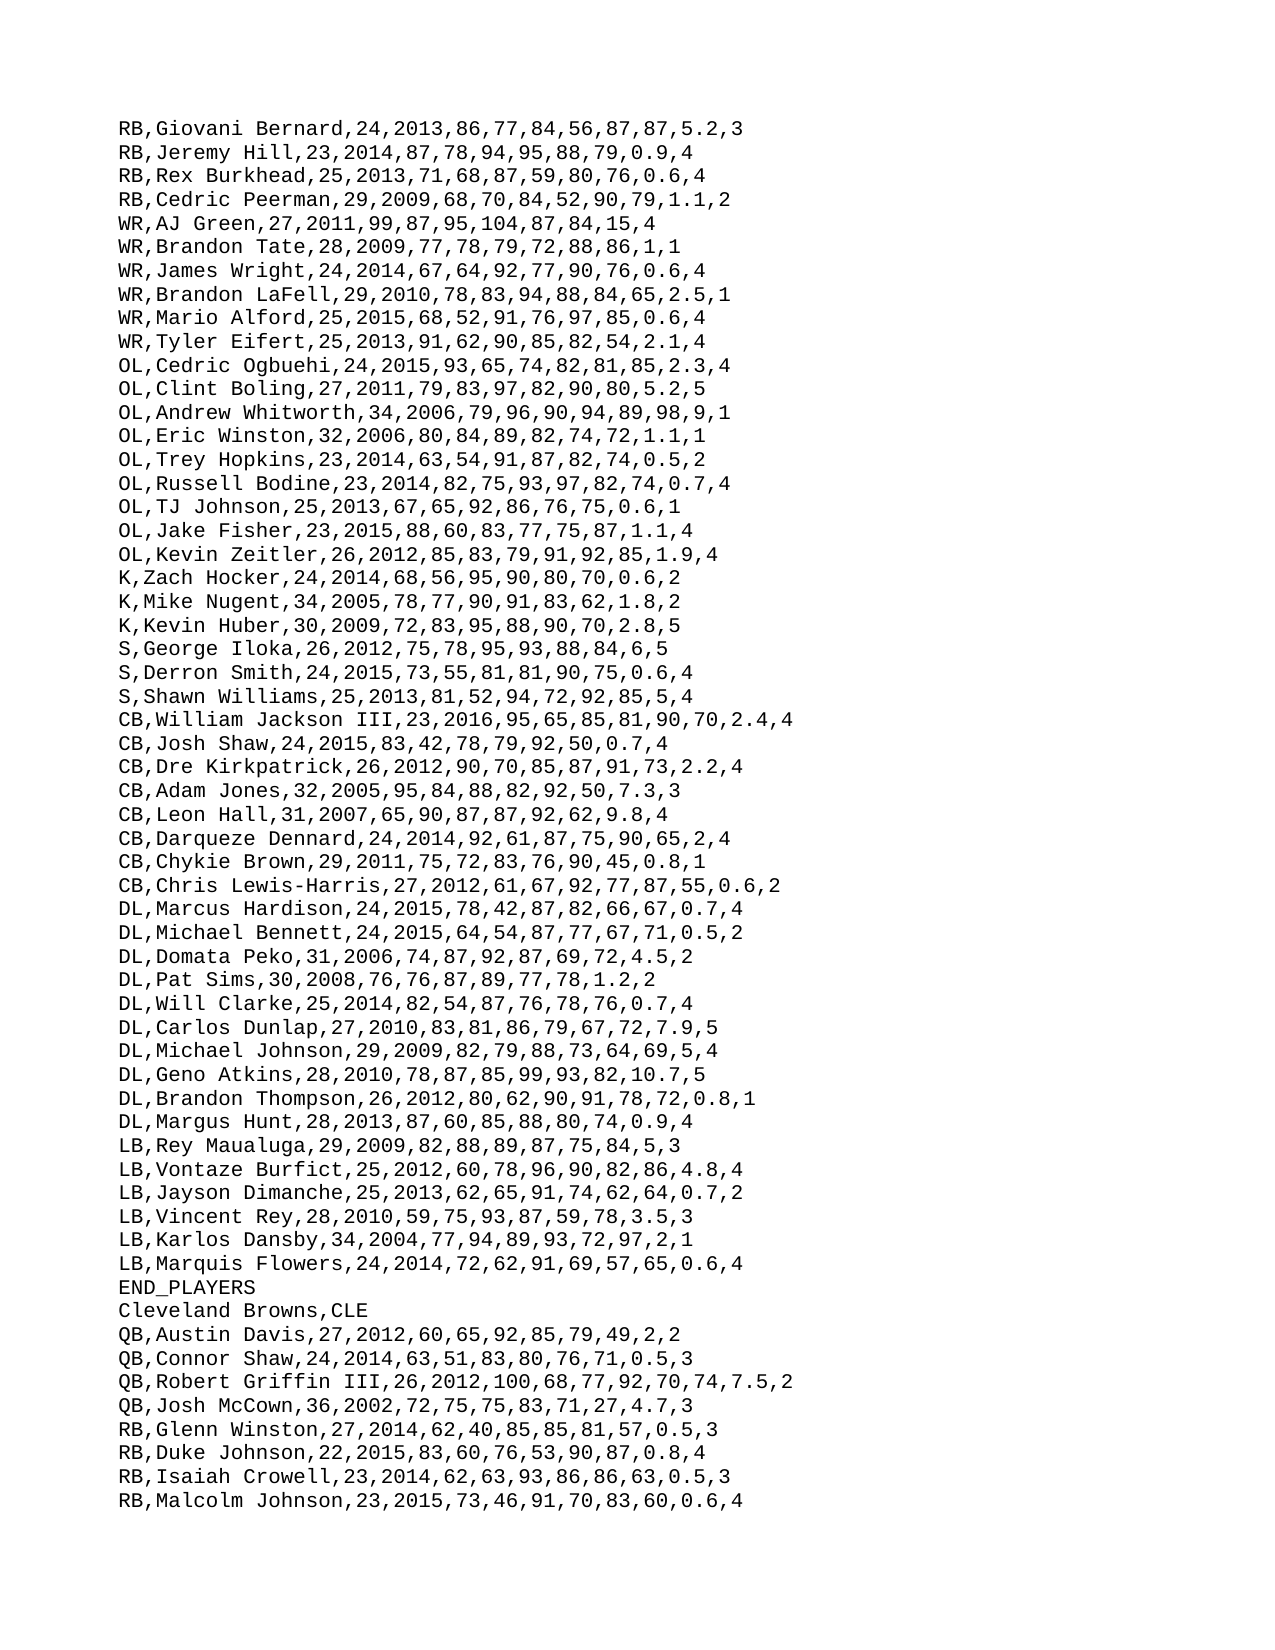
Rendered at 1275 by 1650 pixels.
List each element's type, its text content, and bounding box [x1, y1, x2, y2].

text QB,Connor Shaw,24,2014,63,51,83,80,76,71,0.5,3 [118, 1348, 1157, 1371]
text CB,William Jackson III,23,2016,95,65,85,81,90,70,2.4,4 [118, 709, 1157, 733]
text WR,Tyler Eifert,25,2013,91,62,90,85,82,54,2.1,4 [118, 331, 1157, 354]
text OL,Trey Hopkins,23,2014,63,54,91,87,82,74,0.5,2 [118, 449, 1157, 473]
text LB,Jayson Dimanche,25,2013,62,65,91,74,62,64,0.7,2 [118, 1182, 1157, 1206]
text DL,Michael Bennett,24,2015,64,54,87,77,67,71,0.5,2 [118, 922, 1157, 946]
text QB,Robert Griffin III,26,2012,100,68,77,92,70,74,7.5,2 [118, 1371, 1157, 1395]
text S,Shawn Williams,25,2013,81,52,94,72,92,85,5,4 [118, 686, 1157, 709]
text DL,Domata Peko,31,2006,74,87,92,87,69,72,4.5,2 [118, 946, 1157, 969]
text CB,Leon Hall,31,2007,65,90,87,87,92,62,9.8,4 [118, 804, 1157, 827]
text OL,Clint Boling,27,2011,79,83,97,82,90,80,5.2,5 [118, 378, 1157, 402]
text OL,Jake Fisher,23,2015,88,60,83,77,75,87,1.1,4 [118, 520, 1157, 544]
text LB,Vontaze Burfict,25,2012,60,78,96,90,82,86,4.8,4 [118, 1158, 1157, 1182]
text K,Zach Hocker,24,2014,68,56,95,90,80,70,0.6,2 [118, 567, 1157, 591]
text LB,Karlos Dansby,34,2004,77,94,89,93,72,97,2,1 [118, 1229, 1157, 1253]
text CB,Dre Kirkpatrick,26,2012,90,70,85,87,91,73,2.2,4 [118, 757, 1157, 780]
text WR,Brandon Tate,28,2009,77,78,79,72,88,86,1,1 [118, 236, 1157, 260]
text RB,Glenn Winston,27,2014,62,40,85,85,81,57,0.5,3 [118, 1419, 1157, 1442]
text OL,TJ Johnson,25,2013,67,65,92,86,76,75,0.6,1 [118, 496, 1157, 520]
text RB,Duke Johnson,22,2015,83,60,76,53,90,87,0.8,4 [118, 1442, 1157, 1466]
text K,Kevin Huber,30,2009,72,83,95,88,90,70,2.8,5 [118, 615, 1157, 638]
text RB,Jeremy Hill,23,2014,87,78,94,95,88,79,0.9,4 [118, 142, 1157, 165]
text RB,Giovani Bernard,24,2013,86,77,84,56,87,87,5.2,3 [118, 118, 1157, 142]
text Cleveland Browns,CLE [118, 1300, 1157, 1324]
text QB,Austin Davis,27,2012,60,65,92,85,79,49,2,2 [118, 1324, 1157, 1348]
text WR,Mario Alford,25,2015,68,52,91,76,97,85,0.6,4 [118, 307, 1157, 331]
text DL,Geno Atkins,28,2010,78,87,85,99,93,82,10.7,5 [118, 1064, 1157, 1088]
text DL,Margus Hunt,28,2013,87,60,85,88,80,74,0.9,4 [118, 1111, 1157, 1135]
text OL,Cedric Ogbuehi,24,2015,93,65,74,82,81,85,2.3,4 [118, 354, 1157, 378]
text CB,Josh Shaw,24,2015,83,42,78,79,92,50,0.7,4 [118, 733, 1157, 757]
text WR,AJ Green,27,2011,99,87,95,104,87,84,15,4 [118, 213, 1157, 236]
text CB,Chykie Brown,29,2011,75,72,83,76,90,45,0.8,1 [118, 851, 1157, 875]
text WR,James Wright,24,2014,67,64,92,77,90,76,0.6,4 [118, 260, 1157, 284]
text END_PLAYERS [118, 1277, 1157, 1300]
text K,Mike Nugent,34,2005,78,77,90,91,83,62,1.8,2 [118, 591, 1157, 615]
text DL,Michael Johnson,29,2009,82,79,88,73,64,69,5,4 [118, 1040, 1157, 1064]
text OL,Andrew Whitworth,34,2006,79,96,90,94,89,98,9,1 [118, 402, 1157, 426]
text CB,Darqueze Dennard,24,2014,92,61,87,75,90,65,2,4 [118, 827, 1157, 851]
text DL,Marcus Hardison,24,2015,78,42,87,82,66,67,0.7,4 [118, 898, 1157, 922]
text DL,Brandon Thompson,26,2012,80,62,90,91,78,72,0.8,1 [118, 1088, 1157, 1111]
text RB,Rex Burkhead,25,2013,71,68,87,59,80,76,0.6,4 [118, 165, 1157, 189]
text DL,Pat Sims,30,2008,76,76,87,89,77,78,1.2,2 [118, 969, 1157, 993]
text S,Derron Smith,24,2015,73,55,81,81,90,75,0.6,4 [118, 662, 1157, 686]
text CB,Chris Lewis-Harris,27,2012,61,67,92,77,87,55,0.6,2 [118, 875, 1157, 898]
text WR,Brandon LaFell,29,2010,78,83,94,88,84,65,2.5,1 [118, 284, 1157, 307]
text DL,Will Clarke,25,2014,82,54,87,76,78,76,0.7,4 [118, 993, 1157, 1017]
text RB,Cedric Peerman,29,2009,68,70,84,52,90,79,1.1,2 [118, 189, 1157, 213]
text LB,Rey Maualuga,29,2009,82,88,89,87,75,84,5,3 [118, 1135, 1157, 1158]
text OL,Eric Winston,32,2006,80,84,89,82,74,72,1.1,1 [118, 426, 1157, 449]
text LB,Marquis Flowers,24,2014,72,62,91,69,57,65,0.6,4 [118, 1253, 1157, 1277]
text RB,Malcolm Johnson,23,2015,73,46,91,70,83,60,0.6,4 [118, 1489, 1157, 1513]
text LB,Vincent Rey,28,2010,59,75,93,87,59,78,3.5,3 [118, 1206, 1157, 1229]
text OL,Russell Bodine,23,2014,82,75,93,97,82,74,0.7,4 [118, 473, 1157, 496]
text RB,Isaiah Crowell,23,2014,62,63,93,86,86,63,0.5,3 [118, 1466, 1157, 1489]
text DL,Carlos Dunlap,27,2010,83,81,86,79,67,72,7.9,5 [118, 1017, 1157, 1040]
text S,George Iloka,26,2012,75,78,95,93,88,84,6,5 [118, 638, 1157, 662]
text QB,Josh McCown,36,2002,72,75,75,83,71,27,4.7,3 [118, 1395, 1157, 1419]
text OL,Kevin Zeitler,26,2012,85,83,79,91,92,85,1.9,4 [118, 544, 1157, 567]
text CB,Adam Jones,32,2005,95,84,88,82,92,50,7.3,3 [118, 780, 1157, 804]
